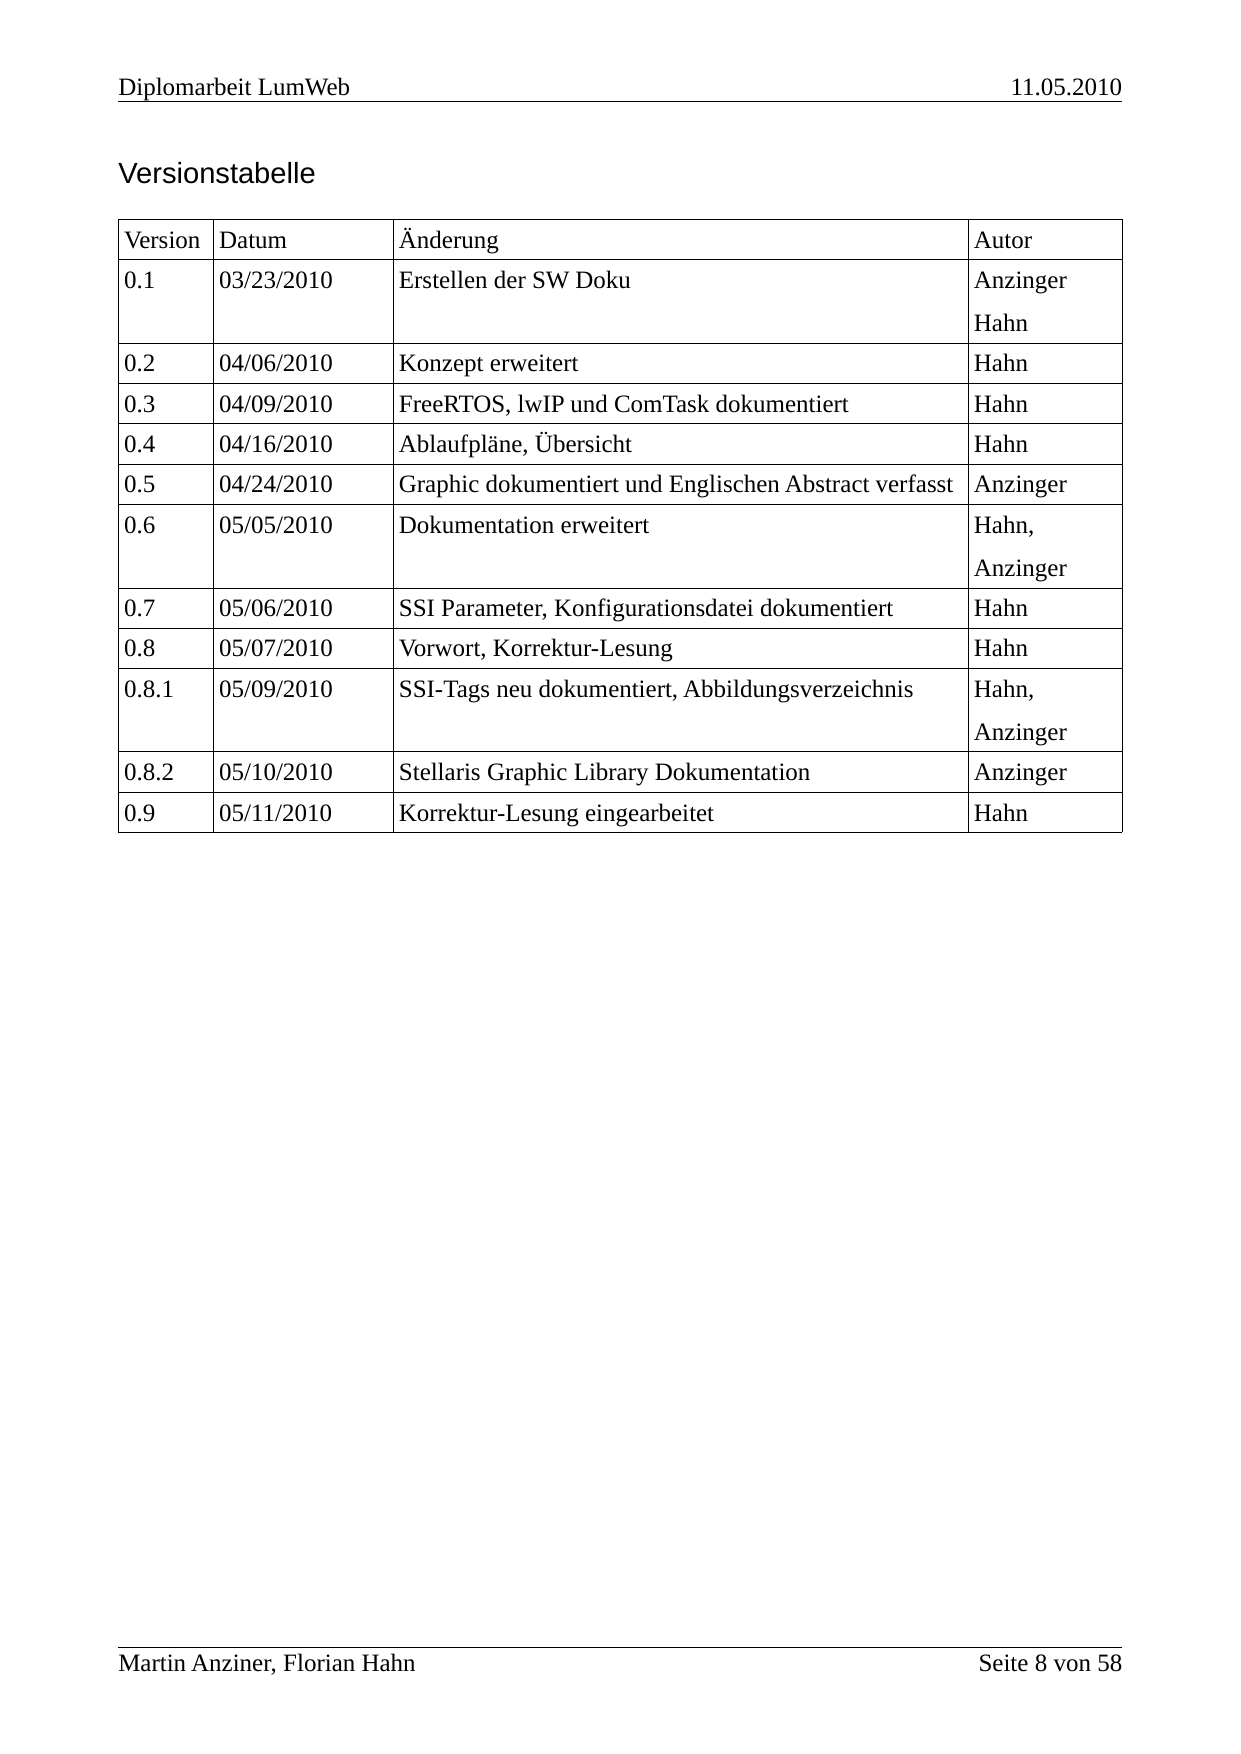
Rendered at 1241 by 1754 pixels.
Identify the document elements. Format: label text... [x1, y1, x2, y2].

table_cell Hahn, Anzinger [969, 669, 1122, 751]
table_cell 05/06/2010 [214, 589, 393, 628]
table_cell 0.1 [119, 260, 213, 343]
table_cell Konzept erweitert [394, 344, 968, 383]
table_cell 0.4 [119, 424, 213, 464]
subtitle Versionstabelle [118, 156, 1122, 190]
table_cell 04/06/2010 [214, 344, 393, 383]
table_cell 0.2 [119, 344, 213, 383]
table_cell 05/05/2010 [214, 505, 393, 587]
table_cell 0.7 [119, 589, 213, 628]
table_cell SSI Parameter, Konfigurationsdatei dokumentiert [394, 589, 968, 628]
table_cell 0.8 [119, 629, 213, 668]
table_cell 05/10/2010 [214, 752, 393, 792]
table_cell Hahn [969, 424, 1122, 464]
table_cell Hahn [969, 344, 1122, 383]
table_cell 0.8.2 [119, 752, 213, 792]
table_header Autor [969, 220, 1122, 259]
table_cell 0.5 [119, 465, 213, 504]
table_cell Korrektur-Lesung eingearbeitet [394, 793, 968, 832]
table_header Änderung [394, 220, 968, 259]
table_cell Hahn [969, 629, 1122, 668]
table_cell 03/23/2010 [214, 260, 393, 343]
table_cell 05/07/2010 [214, 629, 393, 668]
table_cell 04/09/2010 [214, 384, 393, 423]
table_cell 05/11/2010 [214, 793, 393, 832]
table_cell 04/16/2010 [214, 424, 393, 464]
table_cell 04/24/2010 [214, 465, 393, 504]
table_cell Anzinger Hahn [969, 260, 1122, 343]
table_cell Hahn [969, 793, 1122, 832]
table_cell FreeRTOS, lwIP und ComTask dokumentiert [394, 384, 968, 423]
table_cell Erstellen der SW Doku [394, 260, 968, 343]
table_cell Anzinger [969, 465, 1122, 504]
table_cell Hahn [969, 589, 1122, 628]
table_header Version [119, 220, 213, 259]
table_cell Hahn [969, 384, 1122, 423]
table_cell Hahn, Anzinger [969, 505, 1122, 587]
table_cell 0.3 [119, 384, 213, 423]
table_cell Anzinger [969, 752, 1122, 792]
table_cell 05/09/2010 [214, 669, 393, 751]
table_header Datum [214, 220, 393, 259]
table_cell Vorwort, Korrektur-Lesung [394, 629, 968, 668]
table_cell Dokumentation erweitert [394, 505, 968, 587]
table_cell Stellaris Graphic Library Dokumentation [394, 752, 968, 792]
table_cell 0.8.1 [119, 669, 213, 751]
table_cell Ablaufpläne, Übersicht [394, 424, 968, 464]
table_cell 0.6 [119, 505, 213, 587]
table_cell 0.9 [119, 793, 213, 832]
table_cell Graphic dokumentiert und Englischen Abstract verfasst [394, 465, 968, 504]
table_cell SSI-Tags neu dokumentiert, Abbildungsverzeichnis [394, 669, 968, 751]
